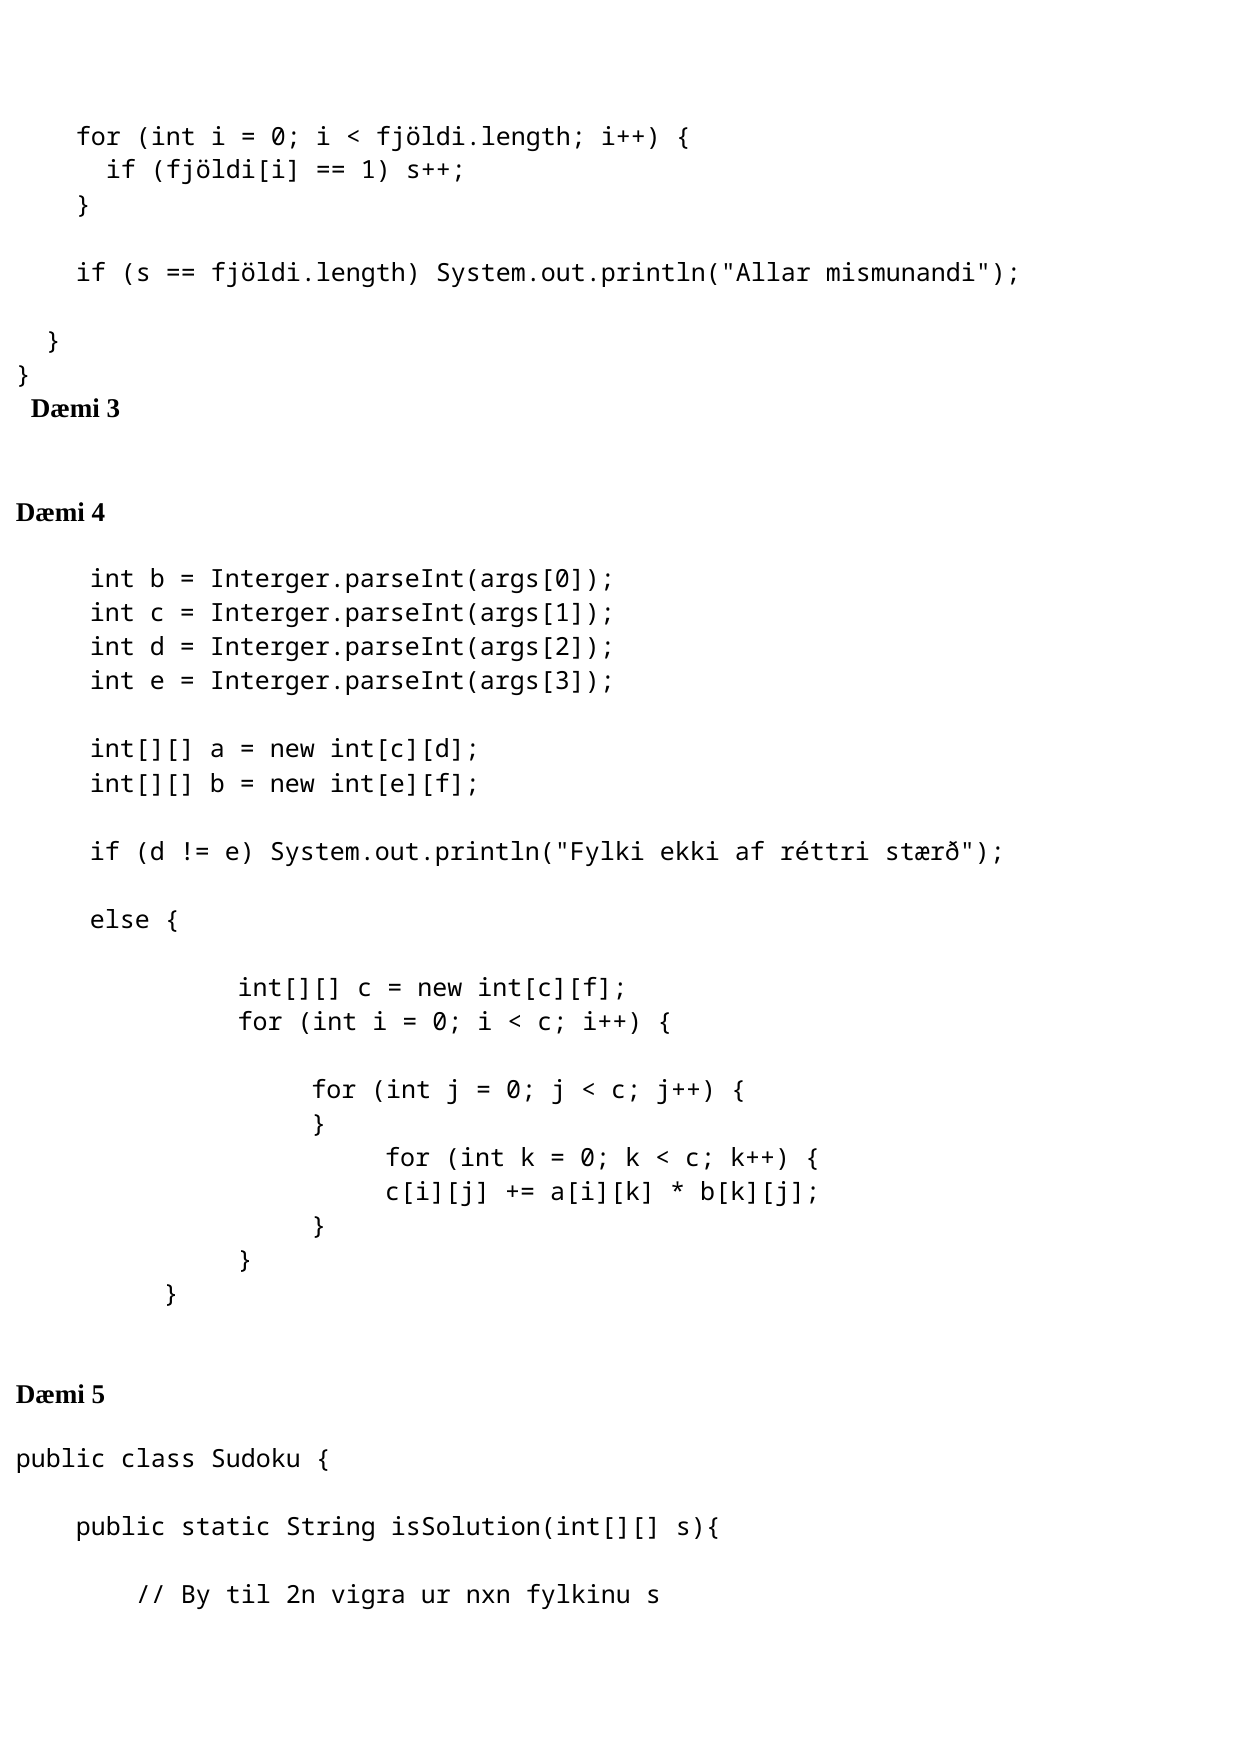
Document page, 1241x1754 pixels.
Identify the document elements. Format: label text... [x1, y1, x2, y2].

text for (int i = 0; i < fjöldi.length; i++) { [16, 118, 1234, 152]
text } [16, 1276, 1234, 1310]
text Dæmi 3 [16, 391, 1234, 425]
text else { [16, 901, 1234, 936]
text int[][] c = new int[c][f]; [16, 969, 1234, 1004]
text } [16, 1208, 1234, 1242]
text c[i][j] += a[i][k] * b[k][j]; [16, 1174, 1234, 1208]
text public class Sudoku { [16, 1441, 1234, 1475]
text } [16, 186, 1234, 220]
text int b = Interger.parseInt(args[0]); [16, 561, 1234, 595]
text } [16, 322, 1234, 357]
text public static String isSolution(int[][] s){ [16, 1509, 1234, 1543]
text if (d != e) System.out.println("Fylki ekki af réttri stærð"); [16, 833, 1234, 867]
text int[][] a = new int[c][d]; [16, 731, 1234, 765]
text int c = Interger.parseInt(args[1]); [16, 595, 1234, 629]
text } [16, 357, 1234, 391]
text // By til 2n vigra ur nxn fylkinu s [16, 1577, 1234, 1611]
text for (int j = 0; j < c; j++) { [16, 1072, 1234, 1106]
text for (int i = 0; i < c; i++) { [16, 1004, 1234, 1038]
text for (int k = 0; k < c; k++) { [16, 1140, 1234, 1174]
text if (s == fjöldi.length) System.out.println("Allar mismunandi"); [16, 254, 1234, 288]
text Dæmi 5 [16, 1378, 1234, 1409]
text } [16, 1242, 1234, 1276]
text int[][] b = new int[e][f]; [16, 765, 1234, 799]
text } [16, 1106, 1234, 1140]
text int e = Interger.parseInt(args[3]); [16, 663, 1234, 697]
text int d = Interger.parseInt(args[2]); [16, 629, 1234, 663]
text if (fjöldi[i] == 1) s++; [16, 152, 1234, 186]
text Dæmi 4 [16, 496, 1234, 527]
